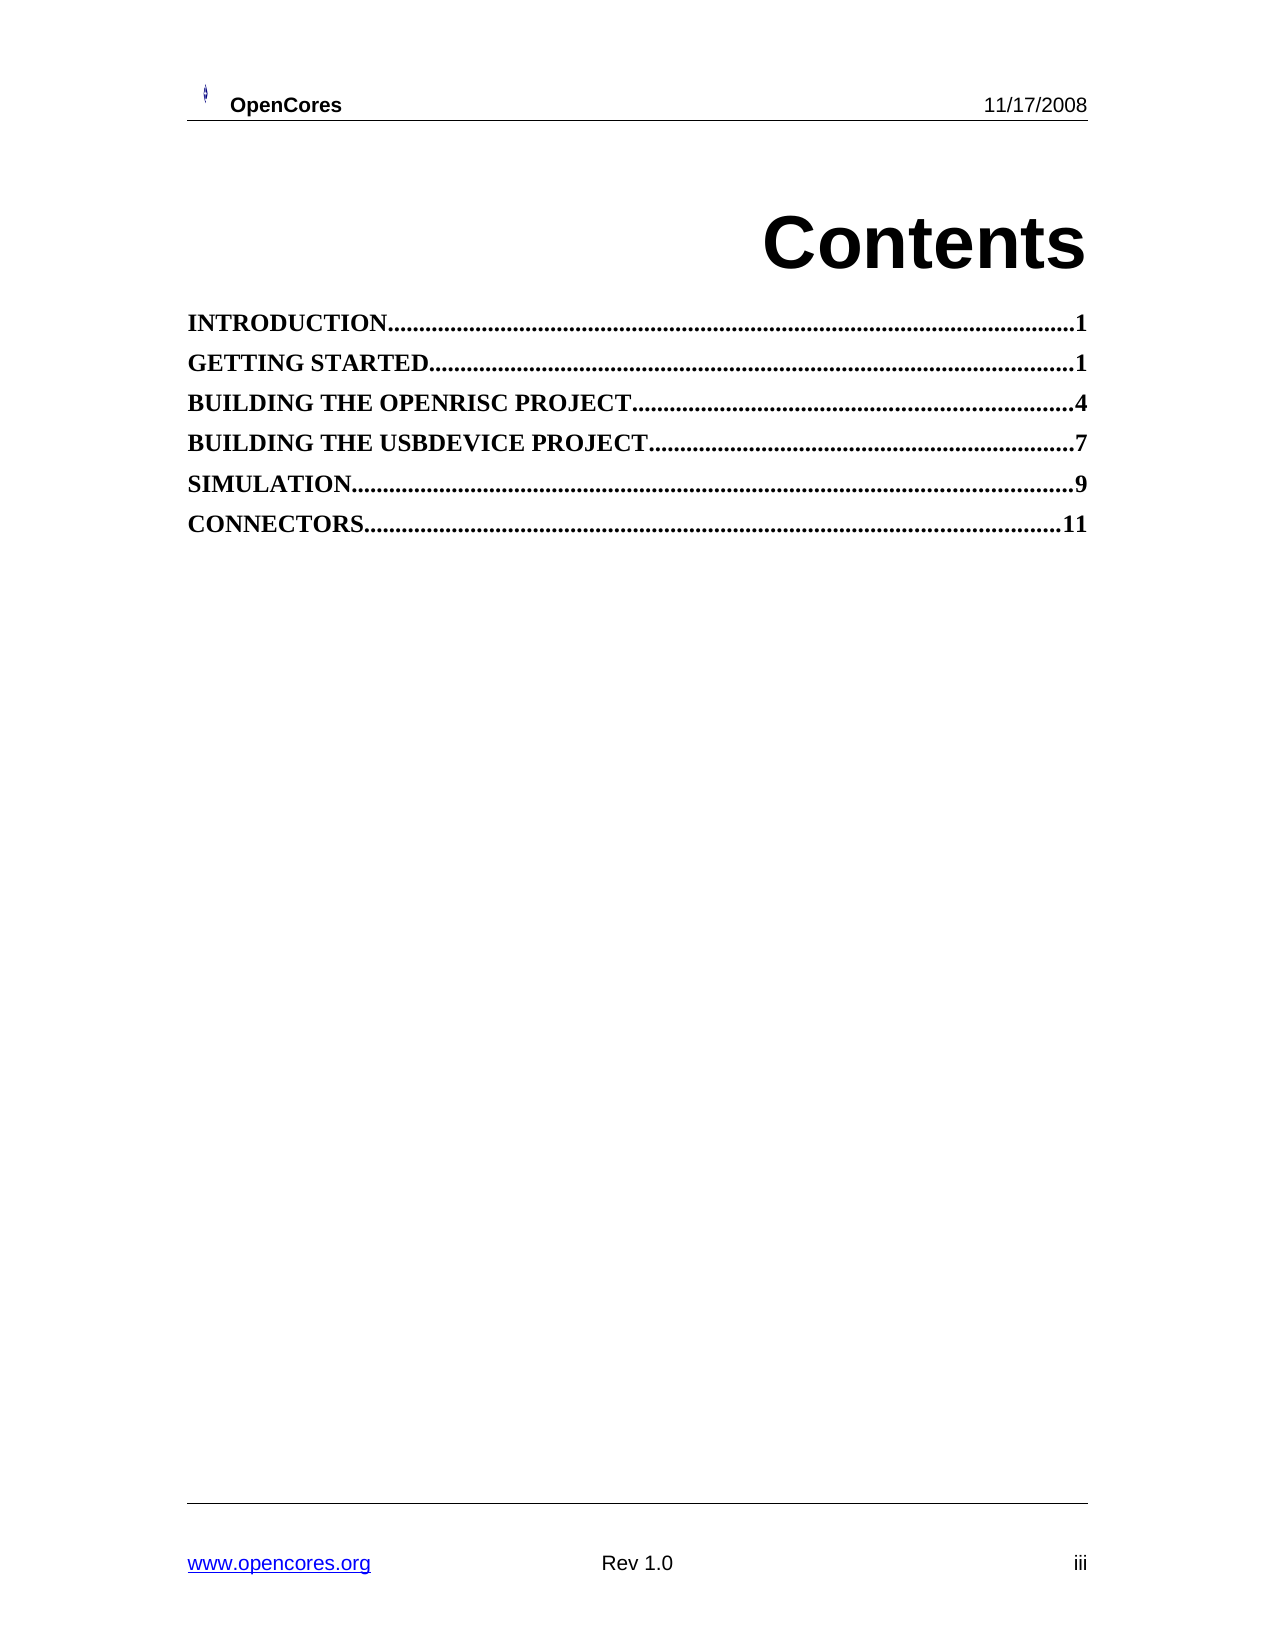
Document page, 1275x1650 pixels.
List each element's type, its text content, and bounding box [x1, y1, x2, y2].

text Connectors 11 [187, 510, 1087, 538]
text Building the usbDevice Project 7 [187, 429, 1087, 457]
text Getting Started 1 [187, 349, 1087, 377]
text Simulation 9 [187, 470, 1087, 497]
text Contents [187, 200, 1087, 284]
text Introduction 1 [187, 309, 1087, 337]
text Building the OpenRISC Project 4 [187, 389, 1087, 417]
